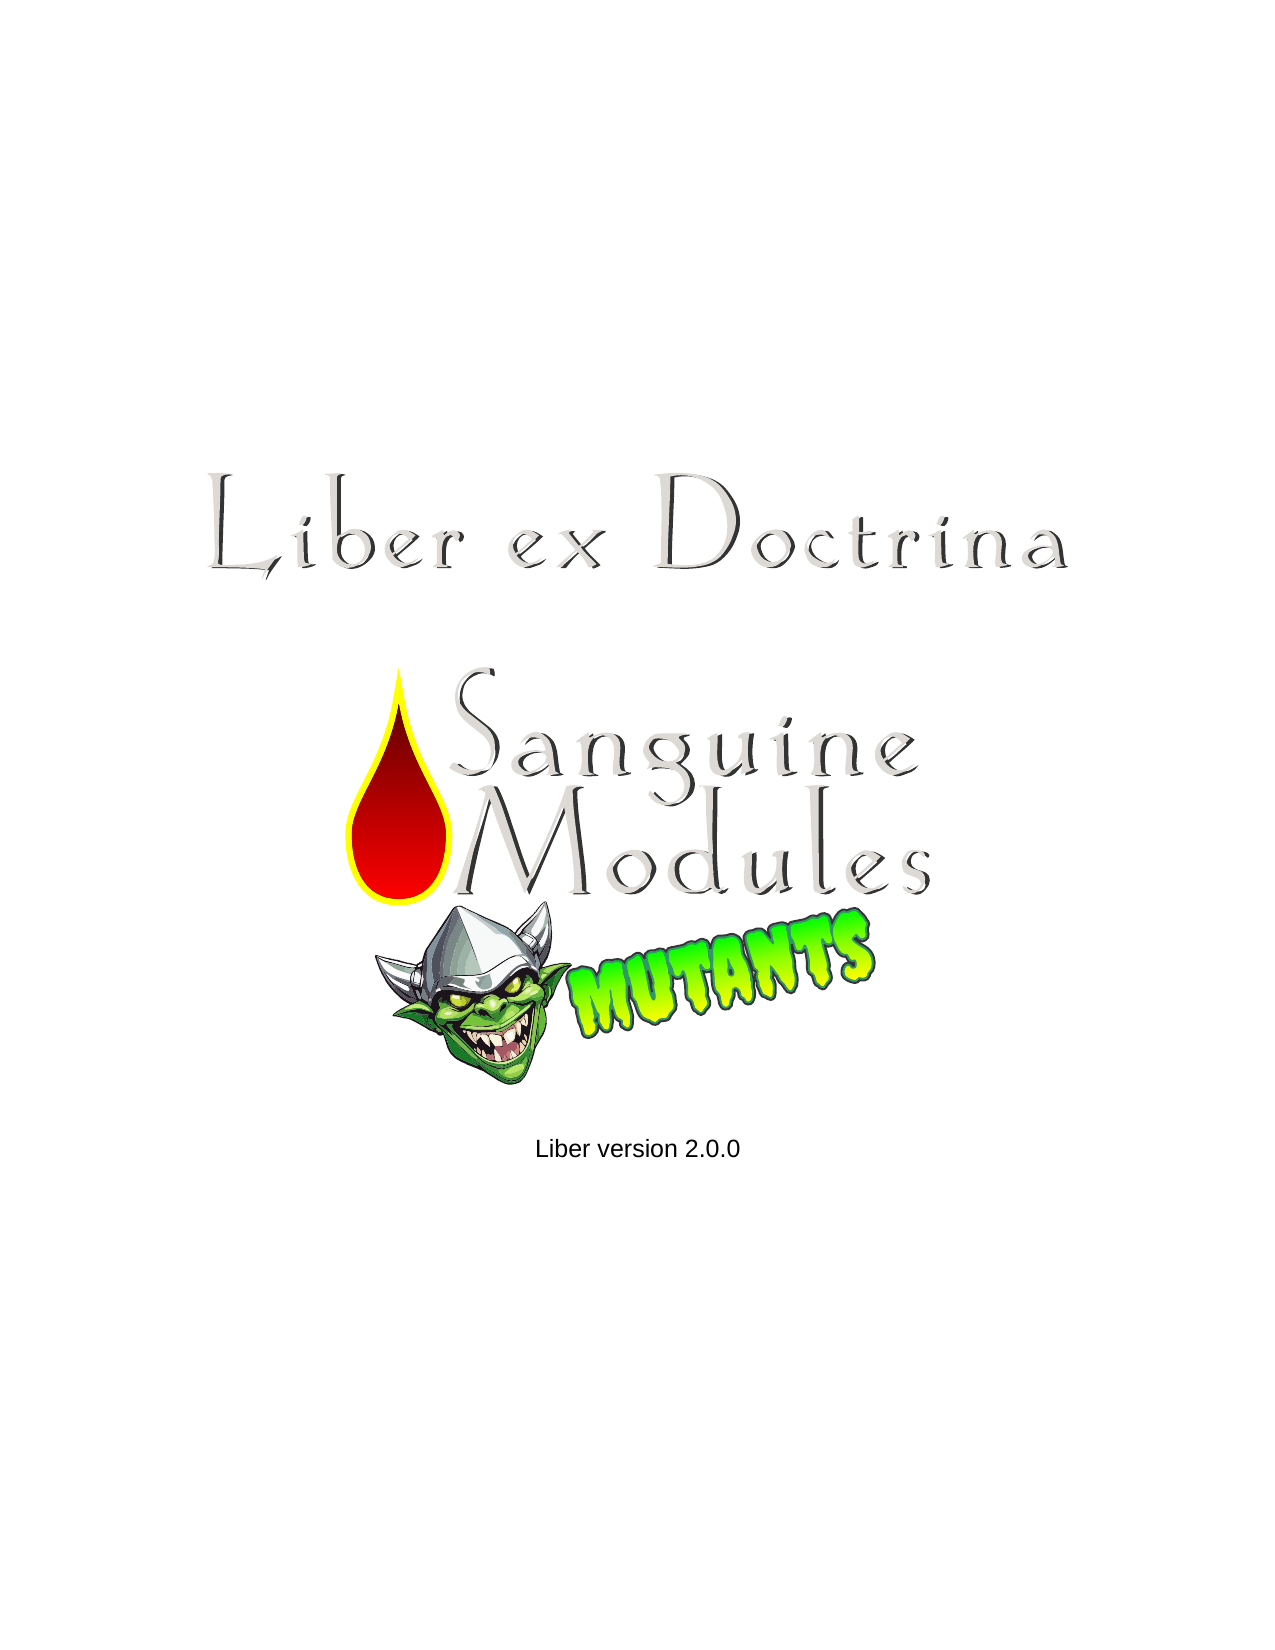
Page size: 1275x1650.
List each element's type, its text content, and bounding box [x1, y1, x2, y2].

text Liber version 2.0.0 [172, 473, 1102, 1163]
